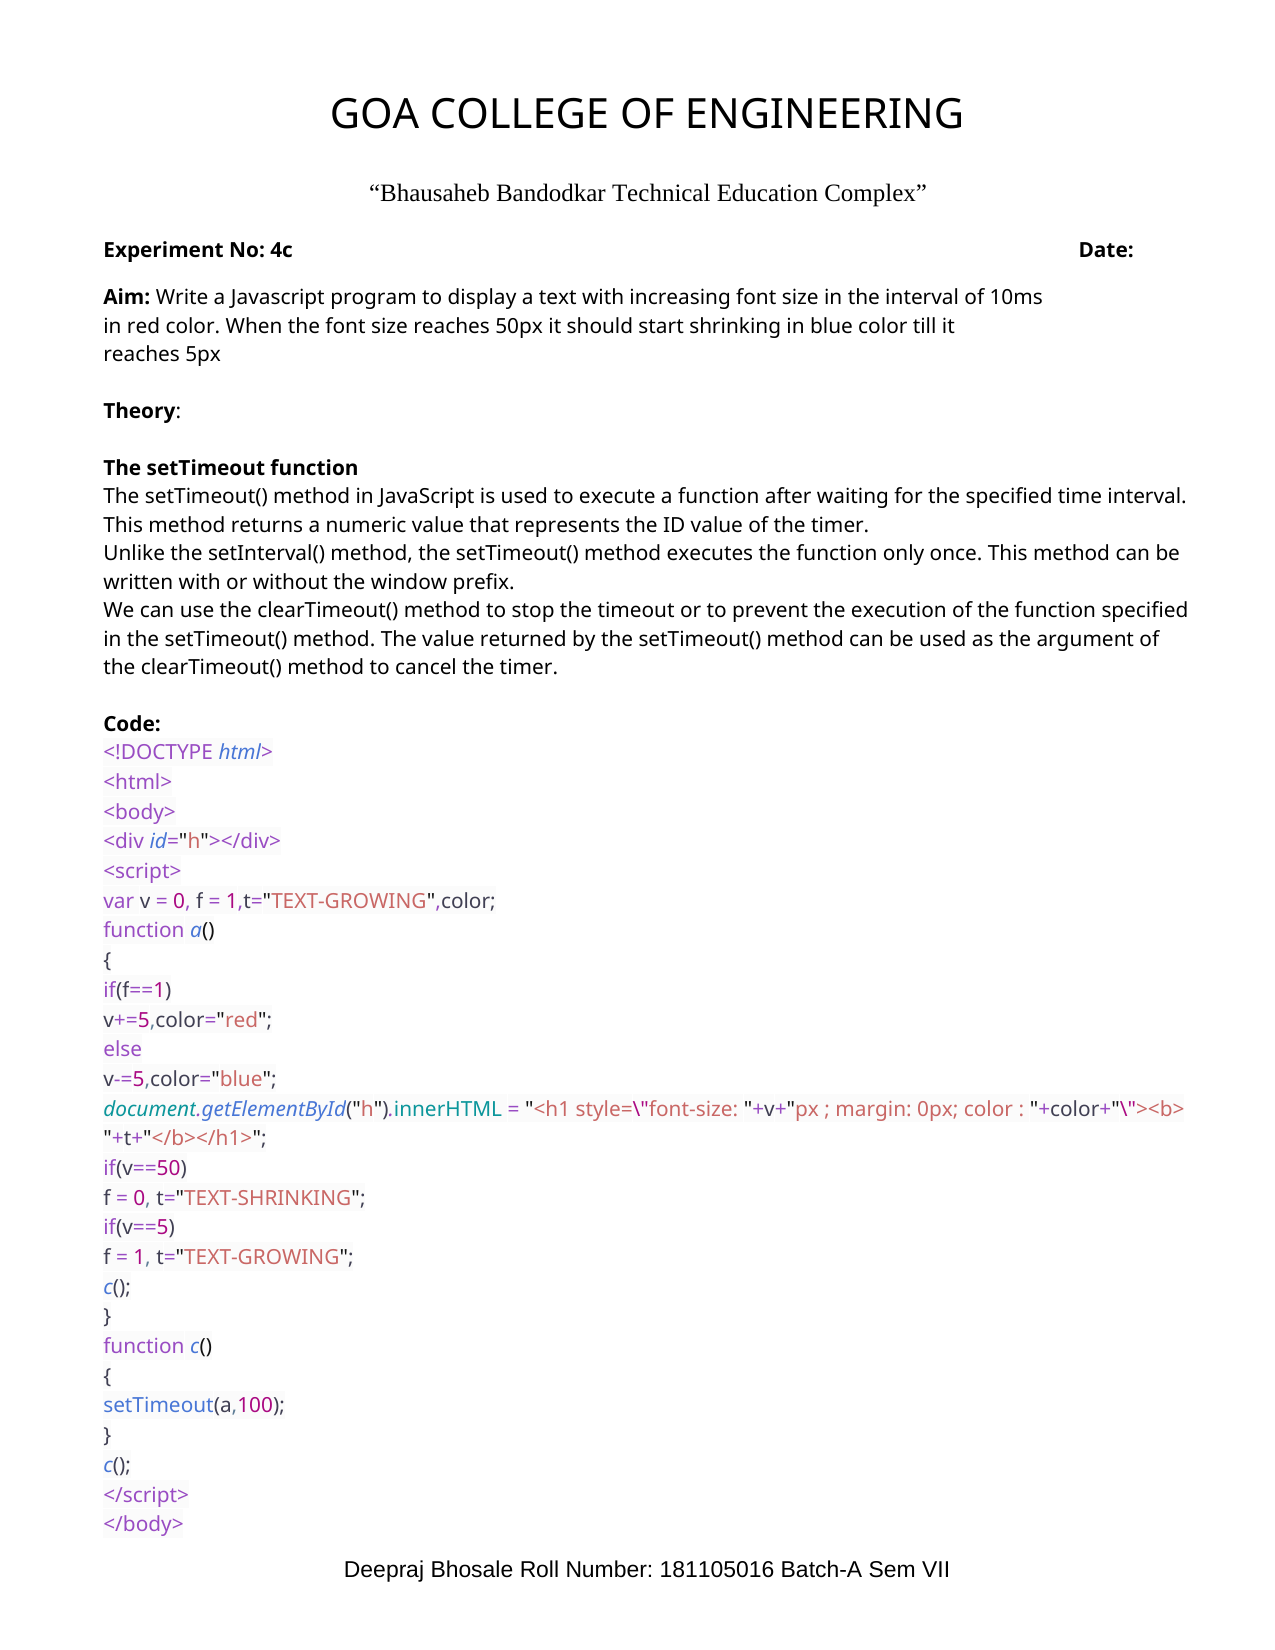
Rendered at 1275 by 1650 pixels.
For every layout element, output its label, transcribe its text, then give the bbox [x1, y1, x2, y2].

text <body> [103, 796, 1191, 825]
text The setTimeout function [103, 453, 1191, 482]
text </script> [103, 1478, 1191, 1508]
text } [103, 1300, 1191, 1330]
text v+=5,color="red"; [103, 1003, 1191, 1033]
text The setTimeout() method in JavaScript is used to execute a function after waiting for the specified time interval. This method returns a numeric value that represents the ID value of the timer. [103, 482, 1191, 538]
text if(f==1) [103, 974, 1191, 1003]
text { [103, 944, 1191, 974]
text } [103, 1419, 1191, 1449]
text f = 1, t="TEXT-GROWING"; [103, 1241, 1191, 1271]
text c(); [103, 1271, 1191, 1300]
text v-=5,color="blue"; [103, 1063, 1191, 1092]
text Theory: [103, 396, 1191, 425]
text function a() [103, 914, 1191, 944]
text f = 0, t="TEXT-SHRINKING"; [103, 1182, 1191, 1211]
text </body> [103, 1508, 1191, 1538]
text if(v==50) [103, 1152, 1191, 1182]
text if(v==5) [103, 1211, 1191, 1241]
text Unlike the setInterval() method, the setTimeout() method executes the function only once. This method can be written with or without the window prefix. [103, 538, 1191, 595]
text <div id="h"></div> [103, 825, 1191, 855]
text in red color. When the font size reaches 50px it should start shrinking in blue color till it [103, 311, 1191, 339]
text var v = 0, f = 1,t="TEXT-GROWING",color; [103, 885, 1191, 914]
text c(); [103, 1449, 1191, 1478]
text { [103, 1360, 1191, 1389]
text document.getElementById("h").innerHTML = "<h1 style=\"font-size: "+v+"px ; margin: 0px; color : "+color+"\"><b> "+t+"</b></h1>"; [103, 1092, 1191, 1152]
text setTimeout(a,100); [103, 1389, 1191, 1419]
text Code: [103, 709, 1191, 737]
text <!DOCTYPE html> [103, 737, 1191, 766]
text <html> [103, 766, 1191, 796]
text function c() [103, 1330, 1191, 1360]
text reaches 5px [103, 339, 1191, 368]
text We can use the clearTimeout() method to stop the timeout or to prevent the execution of the function specified in the setTimeout() method. The value returned by the setTimeout() method can be used as the argument of the clearTimeout() method to cancel the timer. [103, 595, 1191, 681]
text <script> [103, 855, 1191, 885]
text else [103, 1033, 1191, 1063]
text Aim: Write a Javascript program to display a text with increasing font size in the interval of 10ms [103, 282, 1191, 311]
text Experiment No: 4c Date: [103, 235, 1191, 264]
